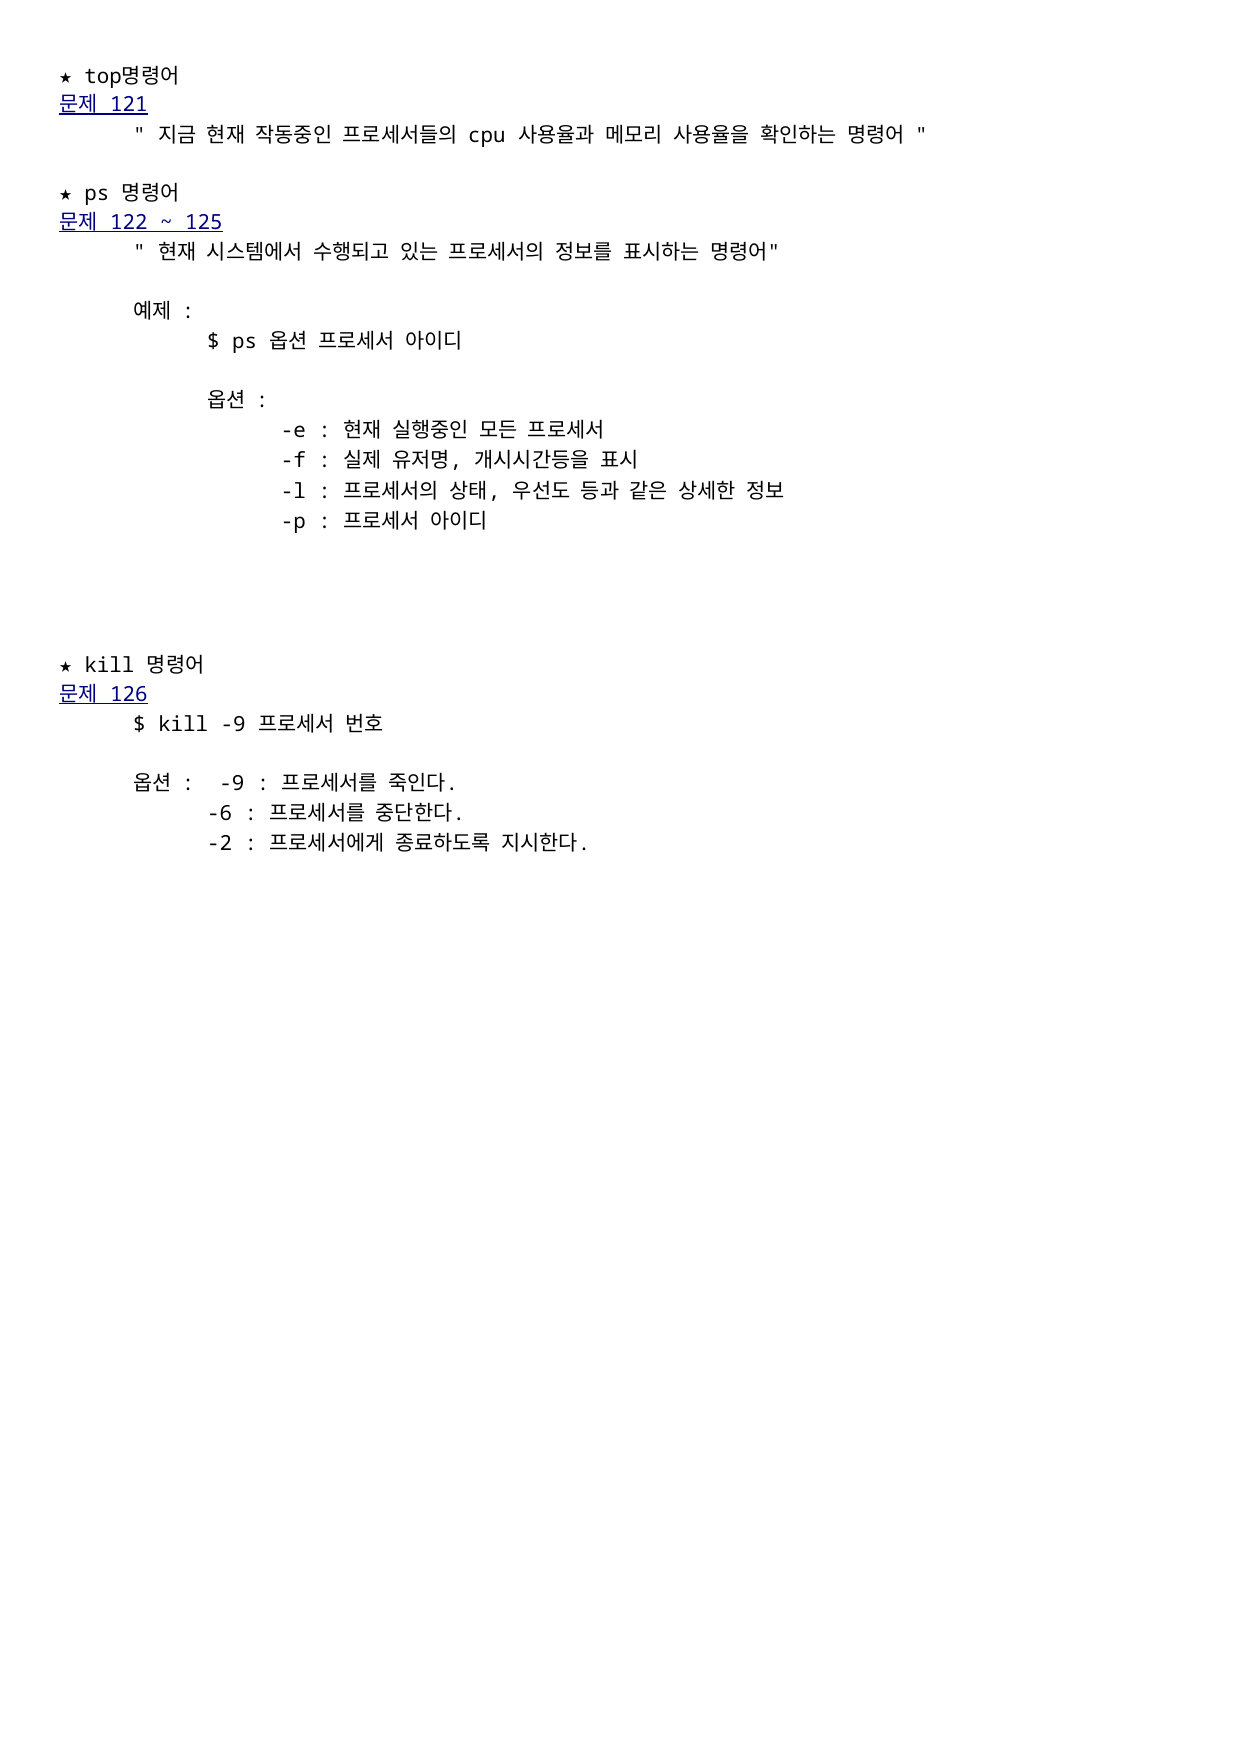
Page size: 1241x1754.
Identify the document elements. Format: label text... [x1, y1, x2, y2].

text ★ ps 명령어 [59, 177, 1180, 207]
text $ kill -9 프로세서 번호 [59, 707, 1180, 737]
text -p : 프로세서 아이디 [59, 504, 1180, 535]
text -f : 실제 유저명, 개시시간등을 표시 [59, 444, 1180, 474]
text ★ kill 명령어 [59, 648, 1180, 679]
text 옵션 : -9 : 프로세서를 죽인다. [59, 766, 1180, 796]
text -l : 프로세서의 상태, 우선도 등과 같은 상세한 정보 [59, 474, 1180, 504]
text 문제 122 ~ 125 [59, 207, 1204, 235]
text 옵션 : [59, 383, 1180, 413]
text " 현재 시스템에서 수행되고 있는 프로세서의 정보를 표시하는 명령어" [59, 235, 1180, 266]
text " 지금 현재 작동중인 프로세서들의 cpu 사용율과 메모리 사용율을 확인하는 명령어 " [59, 118, 1180, 148]
text -2 : 프로세서에게 종료하도록 지시한다. [59, 827, 1180, 857]
text 예제 : [59, 294, 1180, 324]
text ★ top명령어 [59, 59, 1180, 89]
text -6 : 프로세서를 중단한다. [59, 796, 1180, 827]
text 문제 126 [59, 679, 1204, 707]
text 문제 121 [59, 89, 1204, 118]
text $ ps 옵션 프로세서 아이디 [59, 324, 1180, 355]
text -e : 현재 실행중인 모든 프로세서 [59, 413, 1180, 444]
